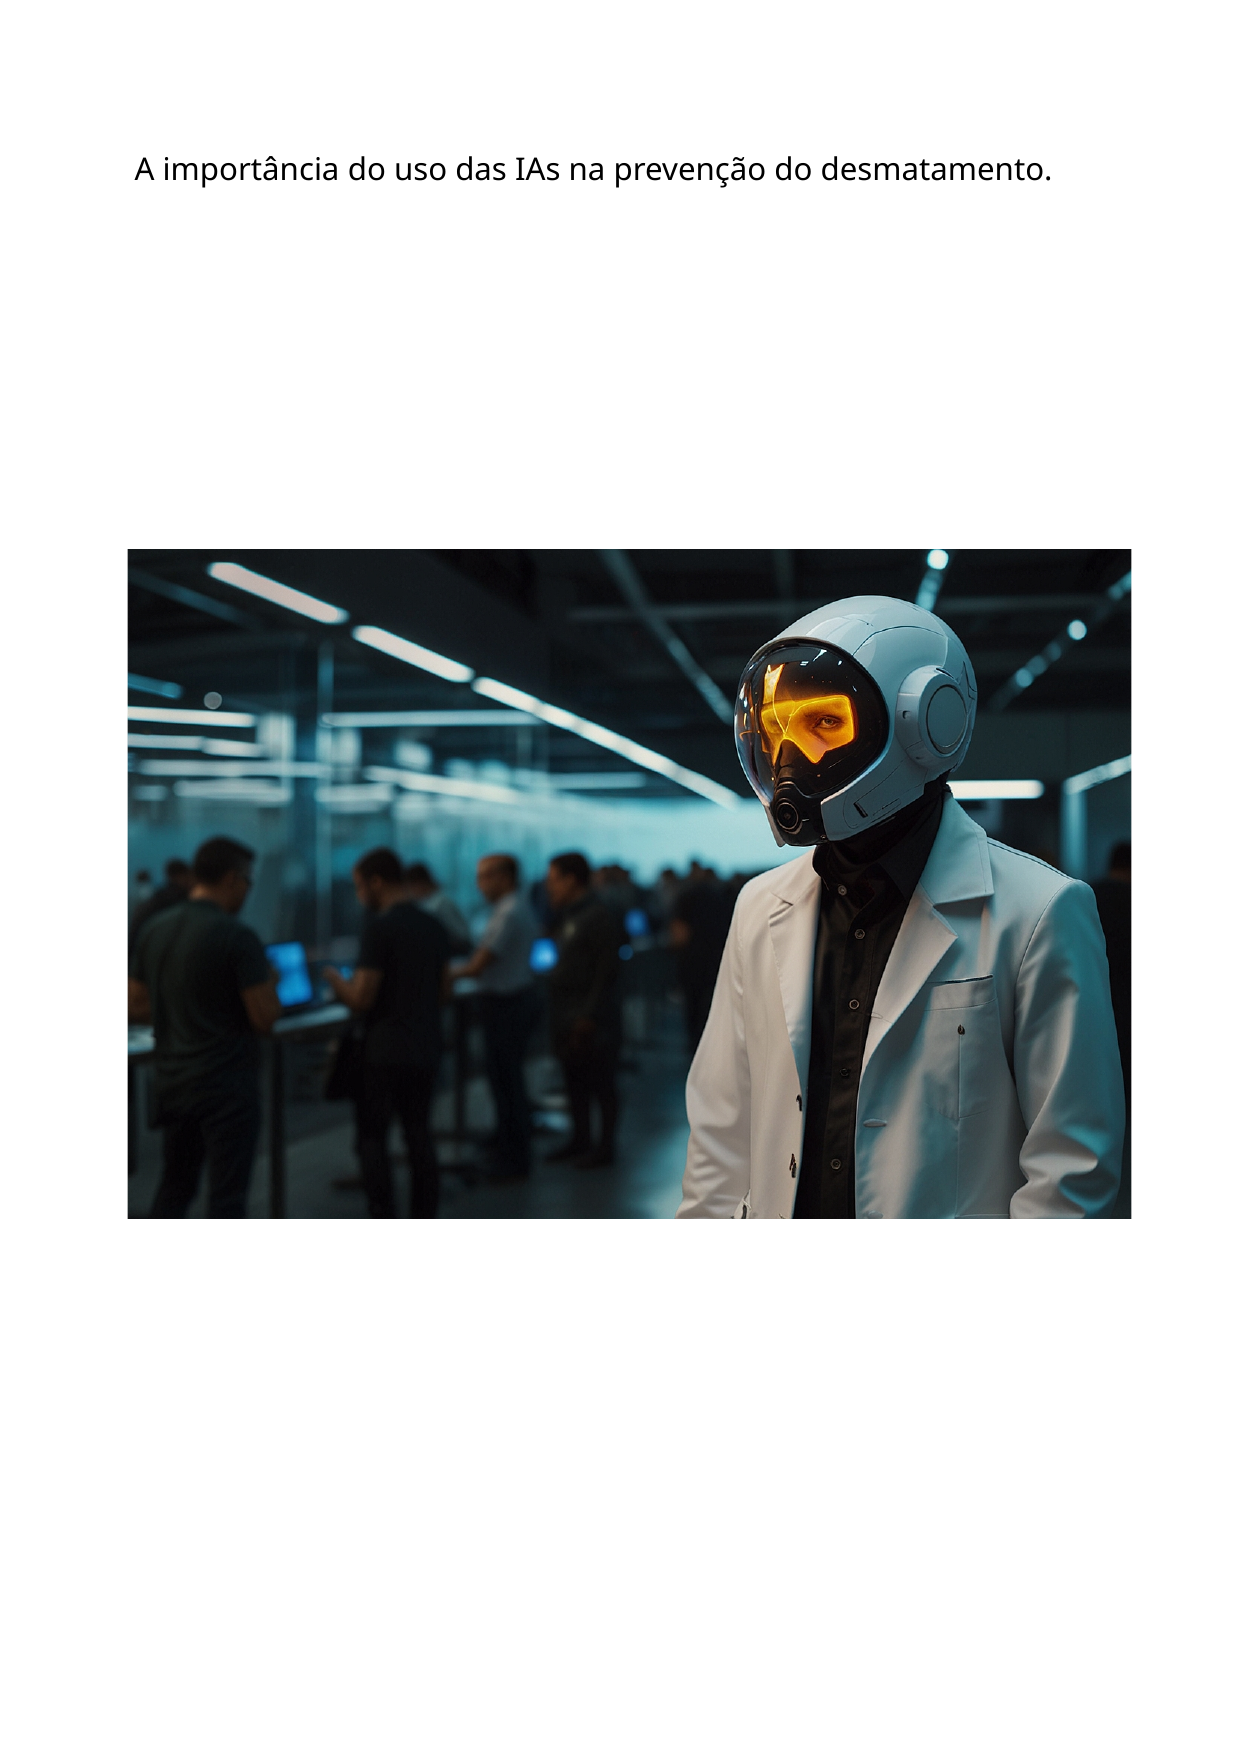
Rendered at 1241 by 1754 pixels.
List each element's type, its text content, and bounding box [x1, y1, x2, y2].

picture [127, 549, 1132, 1219]
subtitle A importância do uso das IAs na prevenção do desmatamento. [118, 147, 1122, 189]
